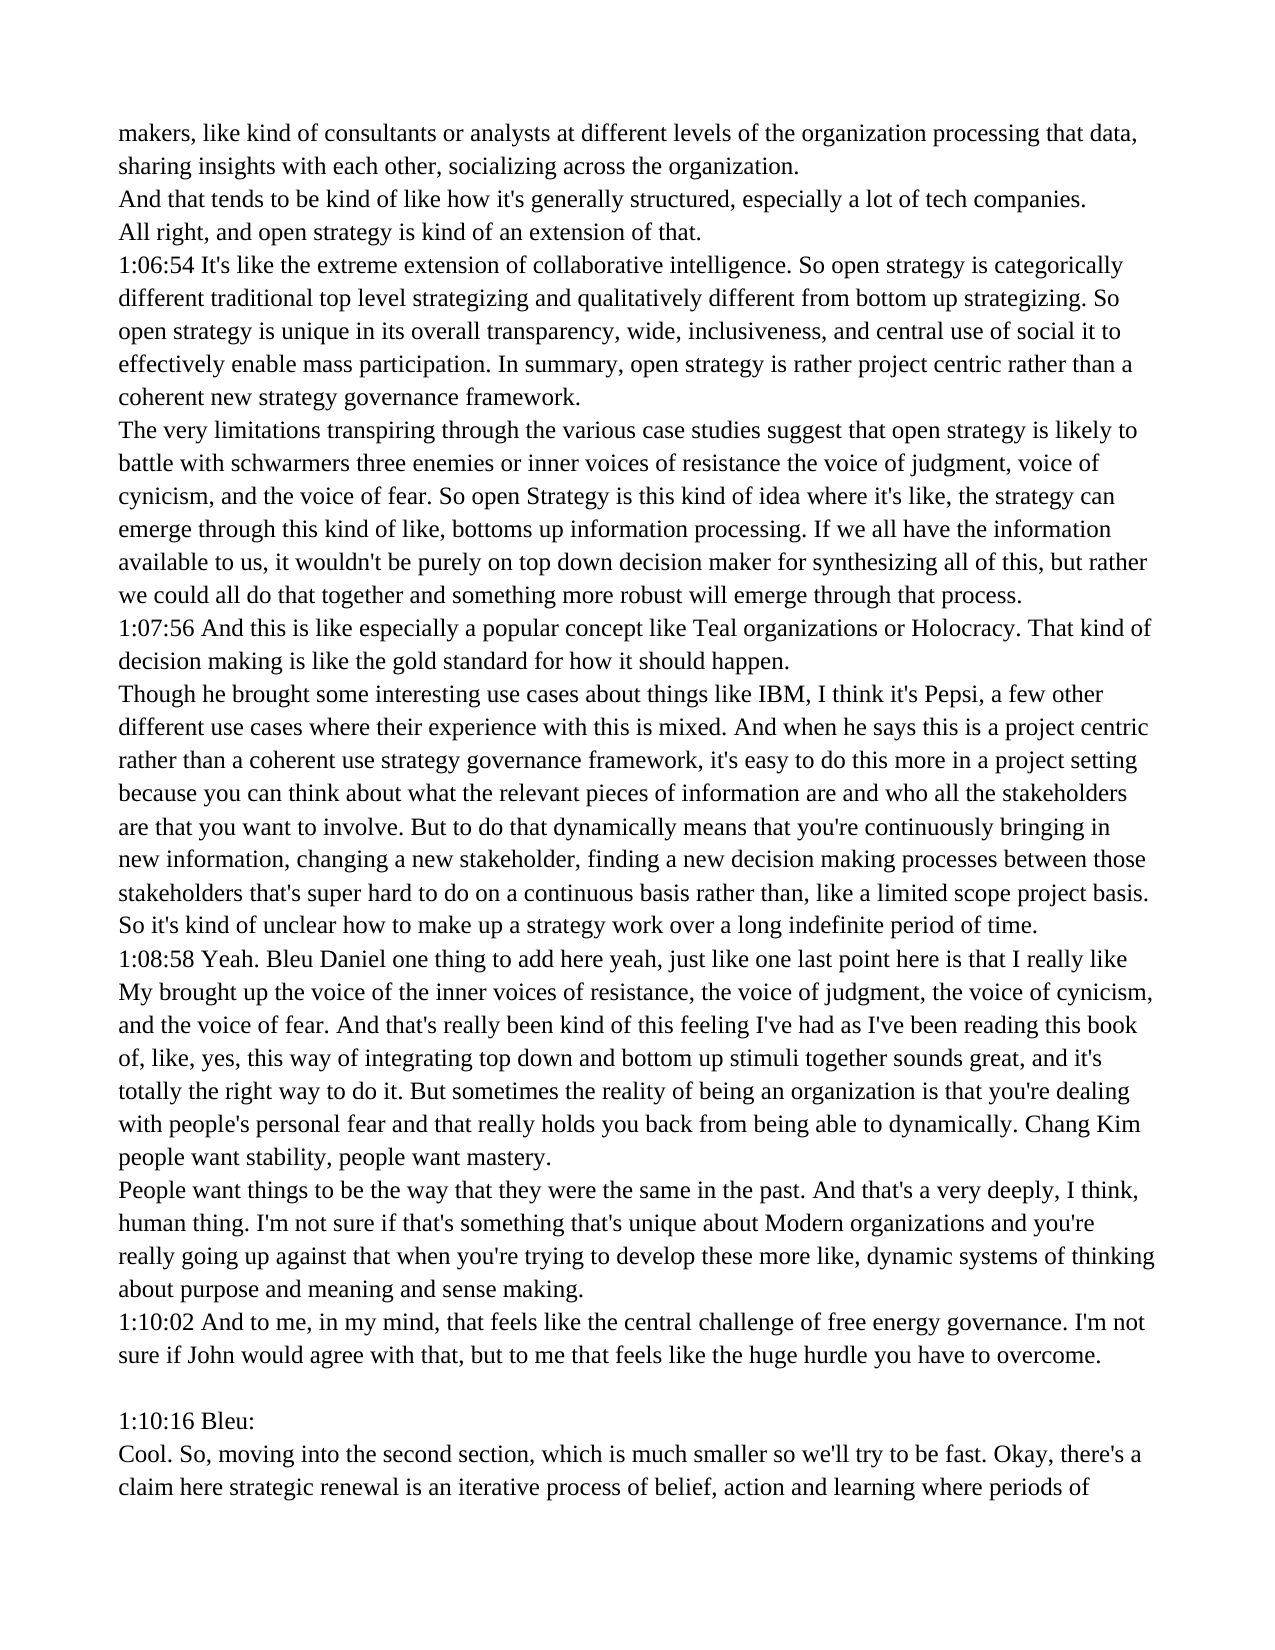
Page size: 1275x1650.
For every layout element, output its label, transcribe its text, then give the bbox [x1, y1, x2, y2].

text 1:06:54 It's like the extreme extension of collaborative intelligence. So open strategy is categorically different traditional top level strategizing and qualitatively different from bottom up strategizing. So open strategy is unique in its overall transparency, wide, inclusiveness, and central use of social it to effectively enable mass participation. In summary, open strategy is rather project centric rather than a coherent new strategy governance framework. [118, 250, 1157, 411]
text Cool. So, moving into the second section, which is much smaller so we'll try to be fast. Okay, there's a claim here strategic renewal is an iterative process of belief, action and learning where periods of [118, 1439, 1157, 1501]
text Though he brought some interesting use cases about things like IBM, I think it's Pepsi, a few other different use cases where their experience with this is mixed. And when he says this is a project centric rather than a coherent use strategy governance framework, it's easy to do this more in a project setting because you can think about what the relevant pieces of information are and who all the stakeholders are that you want to involve. But to do that dynamically means that you're continuously bringing in new information, changing a new stakeholder, finding a new decision making processes between those stakeholders that's super hard to do on a continuous basis rather than, like a limited scope project basis. So it's kind of unclear how to make up a strategy work over a long indefinite period of time. [118, 679, 1157, 939]
text 1:10:02 And to me, in my mind, that feels like the central challenge of free energy governance. I'm not sure if John would agree with that, but to me that feels like the huge hurdle you have to overcome. [118, 1307, 1157, 1369]
text 1:08:58 Yeah. Bleu Daniel one thing to add here yeah, just like one last point here is that I really like My brought up the voice of the inner voices of resistance, the voice of judgment, the voice of cynicism, and the voice of fear. And that's really been kind of this feeling I've had as I've been reading this book of, like, yes, this way of integrating top down and bottom up stimuli together sounds great, and it's totally the right way to do it. But sometimes the reality of being an organization is that you're dealing with people's personal fear and that really holds you back from being able to dynamically. Chang Kim people want stability, people want mastery. [118, 944, 1157, 1171]
text People want things to be the way that they were the same in the past. And that's a very deeply, I think, human thing. I'm not sure if that's something that's unique about Modern organizations and you're really going up against that when you're trying to develop these more like, dynamic systems of thinking about purpose and meaning and sense making. [118, 1175, 1157, 1303]
text The very limitations transpiring through the various case studies suggest that open strategy is likely to battle with schwarmers three enemies or inner voices of resistance the voice of judgment, voice of cynicism, and the voice of fear. So open Strategy is this kind of idea where it's like, the strategy can emerge through this kind of like, bottoms up information processing. If we all have the information available to us, it wouldn't be purely on top down decision maker for synthesizing all of this, but rather we could all do that together and something more robust will emerge through that process. [118, 415, 1157, 609]
text And that tends to be kind of like how it's generally structured, especially a lot of tech companies. [118, 184, 1157, 213]
text All right, and open strategy is kind of an extension of that. [118, 217, 1157, 246]
text makers, like kind of consultants or analysts at different levels of the organization processing that data, sharing insights with each other, socializing across the organization. [118, 118, 1157, 180]
text 1:10:16 Bleu: [118, 1406, 1157, 1435]
text 1:07:56 And this is like especially a popular concept like Teal organizations or Holocracy. That kind of decision making is like the gold standard for how it should happen. [118, 613, 1157, 675]
